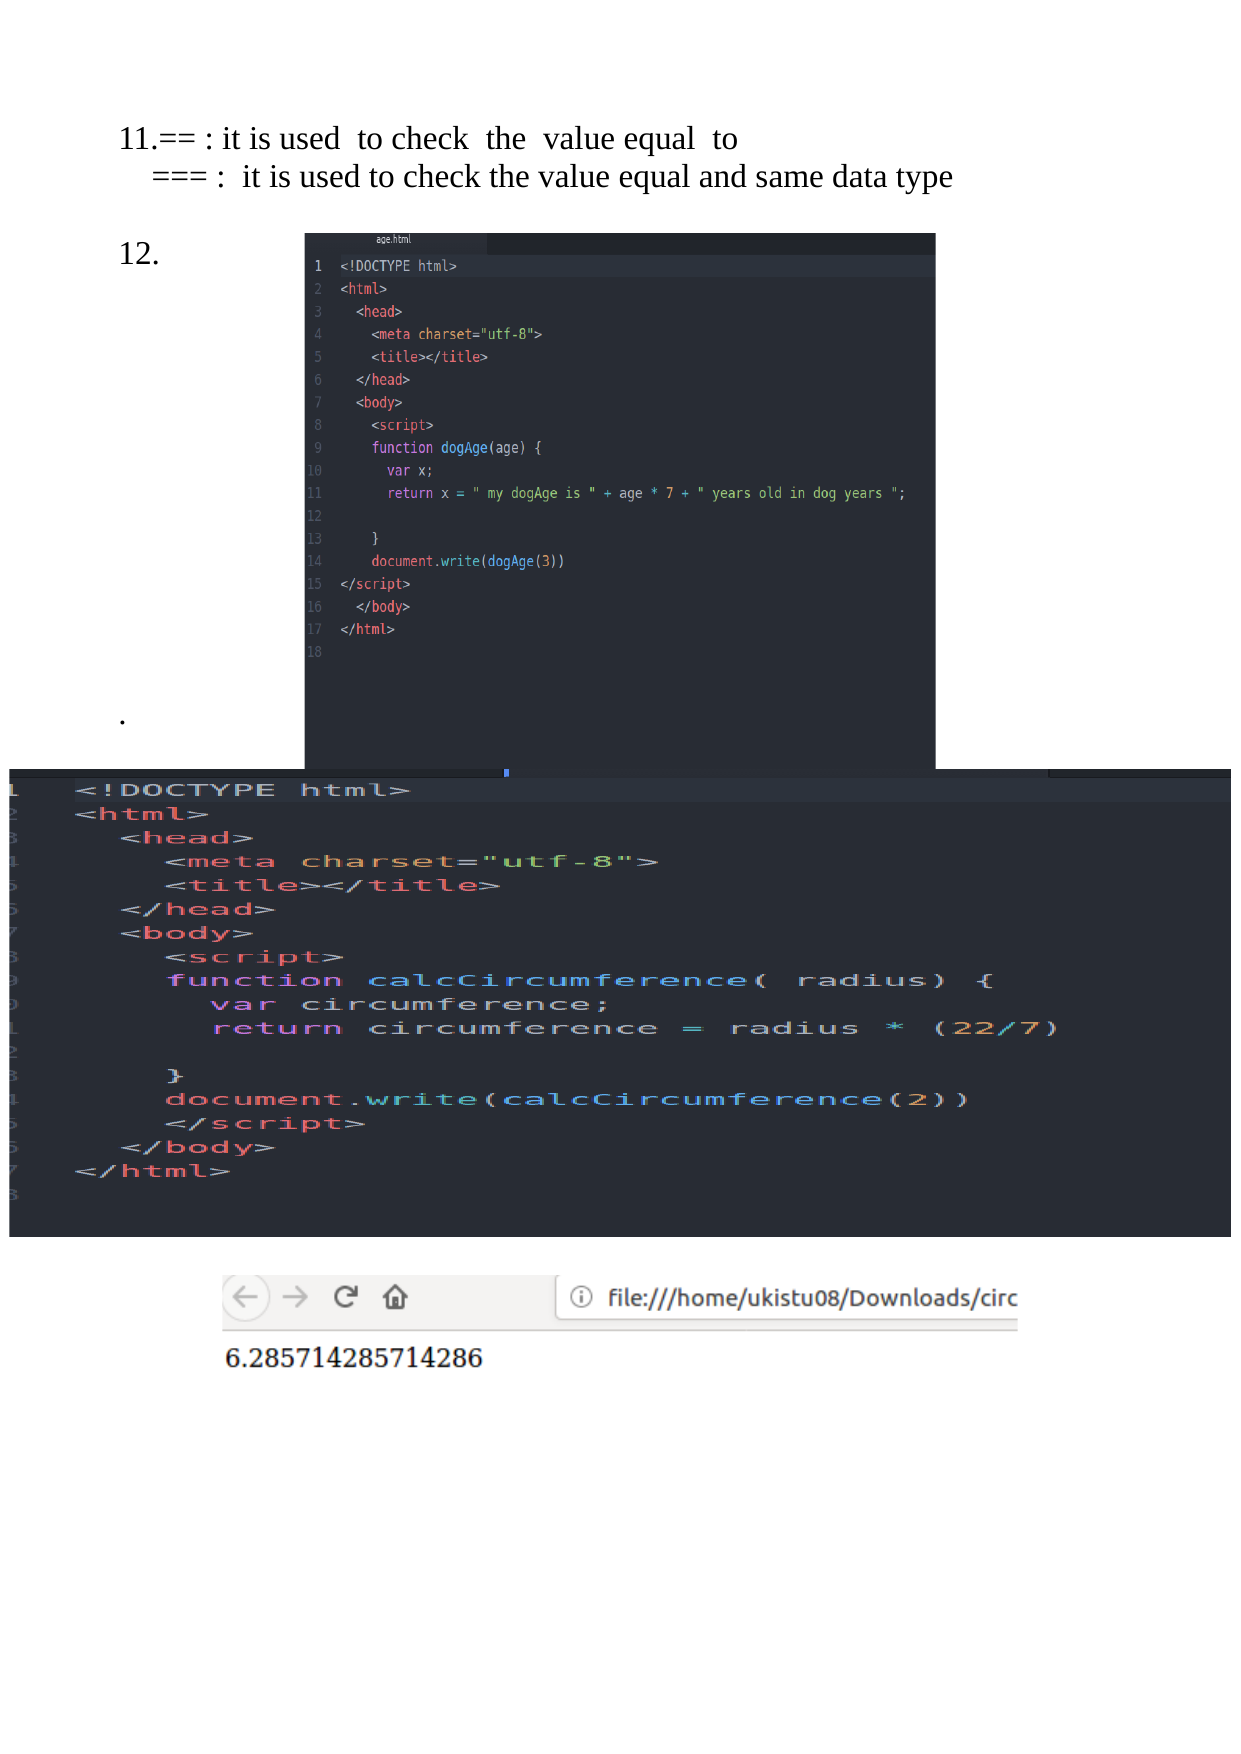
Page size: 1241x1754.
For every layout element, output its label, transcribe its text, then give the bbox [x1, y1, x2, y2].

text [936, 233, 1122, 271]
picture [9, 233, 1231, 1237]
picture [222, 1275, 1018, 1599]
text . [118, 693, 304, 731]
text [936, 693, 1122, 731]
text 11.== : it is used to check the value equal to [118, 118, 1122, 156]
text === : it is used to check the value equal and same data type [118, 156, 1122, 195]
text 12. [118, 233, 304, 271]
